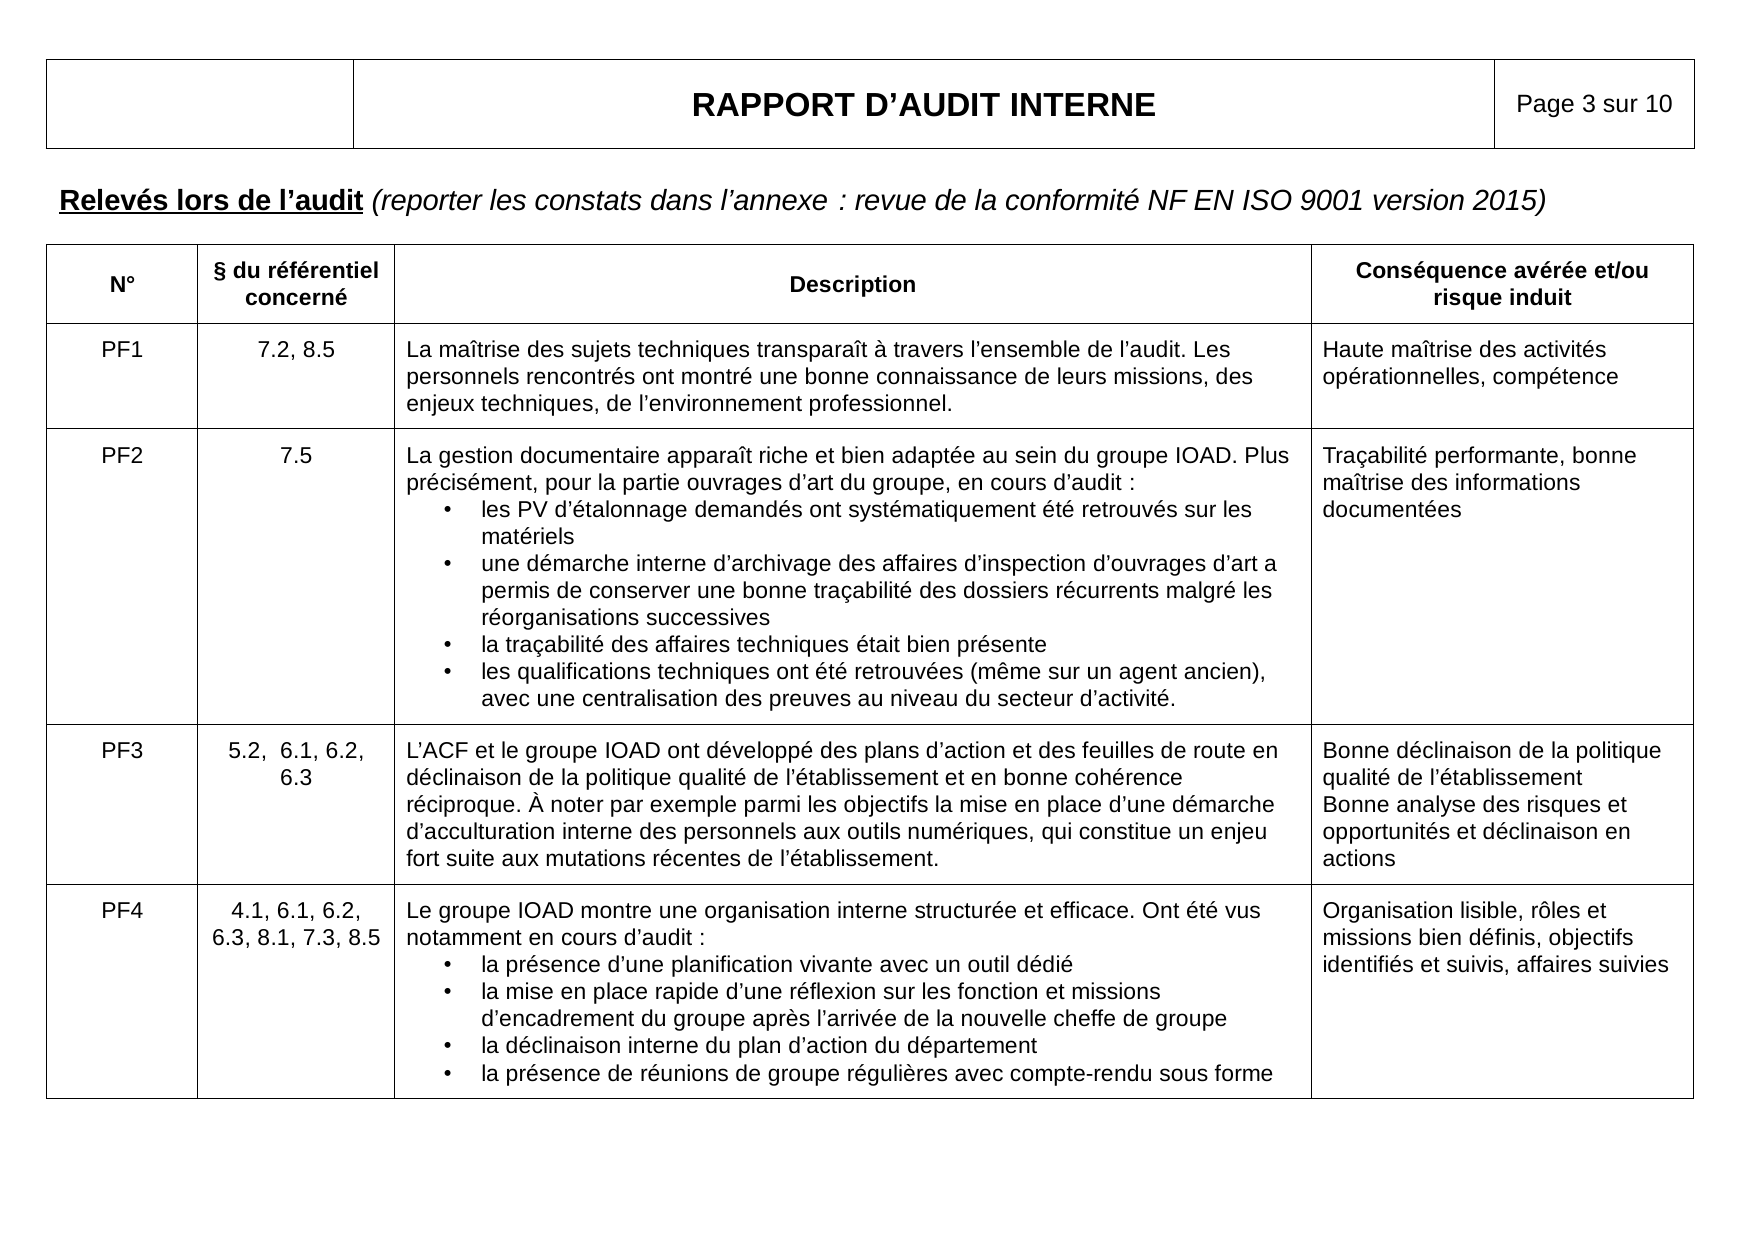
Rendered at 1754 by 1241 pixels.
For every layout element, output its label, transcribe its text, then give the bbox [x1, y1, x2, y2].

table_cell La maîtrise des sujets techniques transparaît à travers l’ensemble de l’audit. Les personnels rencontrés ont montré une bonne connaissance de leurs missions, des enjeux techniques, de l’environnement professionnel. [395, 324, 1311, 428]
table_header Description [395, 245, 1311, 322]
table_cell Haute maîtrise des activités opérationnelles, compétence [1312, 324, 1693, 428]
table_cell 5.2, 6.1, 6.2, 6.3 [198, 725, 394, 884]
table_cell PF4 [47, 885, 197, 1098]
table_cell 4.1, 6.1, 6.2, 6.3, 8.1, 7.3, 8.5 [198, 885, 394, 1098]
table_cell 7.2, 8.5 [198, 324, 394, 428]
table_cell Traçabilité performante, bonne maîtrise des informations documentées [1312, 429, 1693, 724]
table_header N° [47, 245, 197, 322]
table_cell PF2 [47, 429, 197, 724]
table_cell Bonne déclinaison de la politique qualité de l’établissement Bonne analyse des risques et opportunités et déclinaison en actions [1312, 725, 1693, 884]
table_cell 7.5 [198, 429, 394, 724]
table_cell Le groupe IOAD montre une organisation interne structurée et efficace. Ont été vus notamment en cours d’audit : la présence d’une planification vivante avec un outil dédié la mise en place rapide d’une réflexion sur les fonction et missions d’encadrement du groupe après l’arrivée de la nouvelle cheffe de groupe la déclinaison interne du plan d’action du département la présence de réunions de groupe régulières avec compte-rendu sous forme de diaporama annoté, et de points réguliers avec les chargés d’affaires / chefs de projets la bonne gestion des outils de production (CRM, NOVA) [395, 885, 1311, 1098]
table_cell PF1 [47, 324, 197, 428]
table_cell Organisation lisible, rôles et missions bien définis, objectifs identifiés et suivis, affaires suivies [1312, 885, 1693, 1098]
table_header Conséquence avérée et/ou risque induit [1312, 245, 1693, 322]
table_cell L’ACF et le groupe IOAD ont développé des plans d’action et des feuilles de route en déclinaison de la politique qualité de l’établissement et en bonne cohérence réciproque. À noter par exemple parmi les objectifs la mise en place d’une démarche d’acculturation interne des personnels aux outils numériques, qui constitue un enjeu fort suite aux mutations récentes de l’établissement. [395, 725, 1311, 884]
table_header § du référentiel concerné [198, 245, 394, 322]
table_cell PF3 [47, 725, 197, 884]
table_cell La gestion documentaire apparaît riche et bien adaptée au sein du groupe IOAD. Plus précisément, pour la partie ouvrages d’art du groupe, en cours d’audit : les PV d’étalonnage demandés ont systématiquement été retrouvés sur les matériels une démarche interne d’archivage des affaires d’inspection d’ouvrages d’art a permis de conserver une bonne traçabilité des dossiers récurrents malgré les réorganisations successives la traçabilité des affaires techniques était bien présente les qualifications techniques ont été retrouvées (même sur un agent ancien), avec une centralisation des preuves au niveau du secteur d’activité. [395, 429, 1311, 724]
text Relevés lors de l’audit (reporter les constats dans l’annexe : revue de la conformité NF EN ISO 9001 version 2015) [59, 183, 1695, 217]
